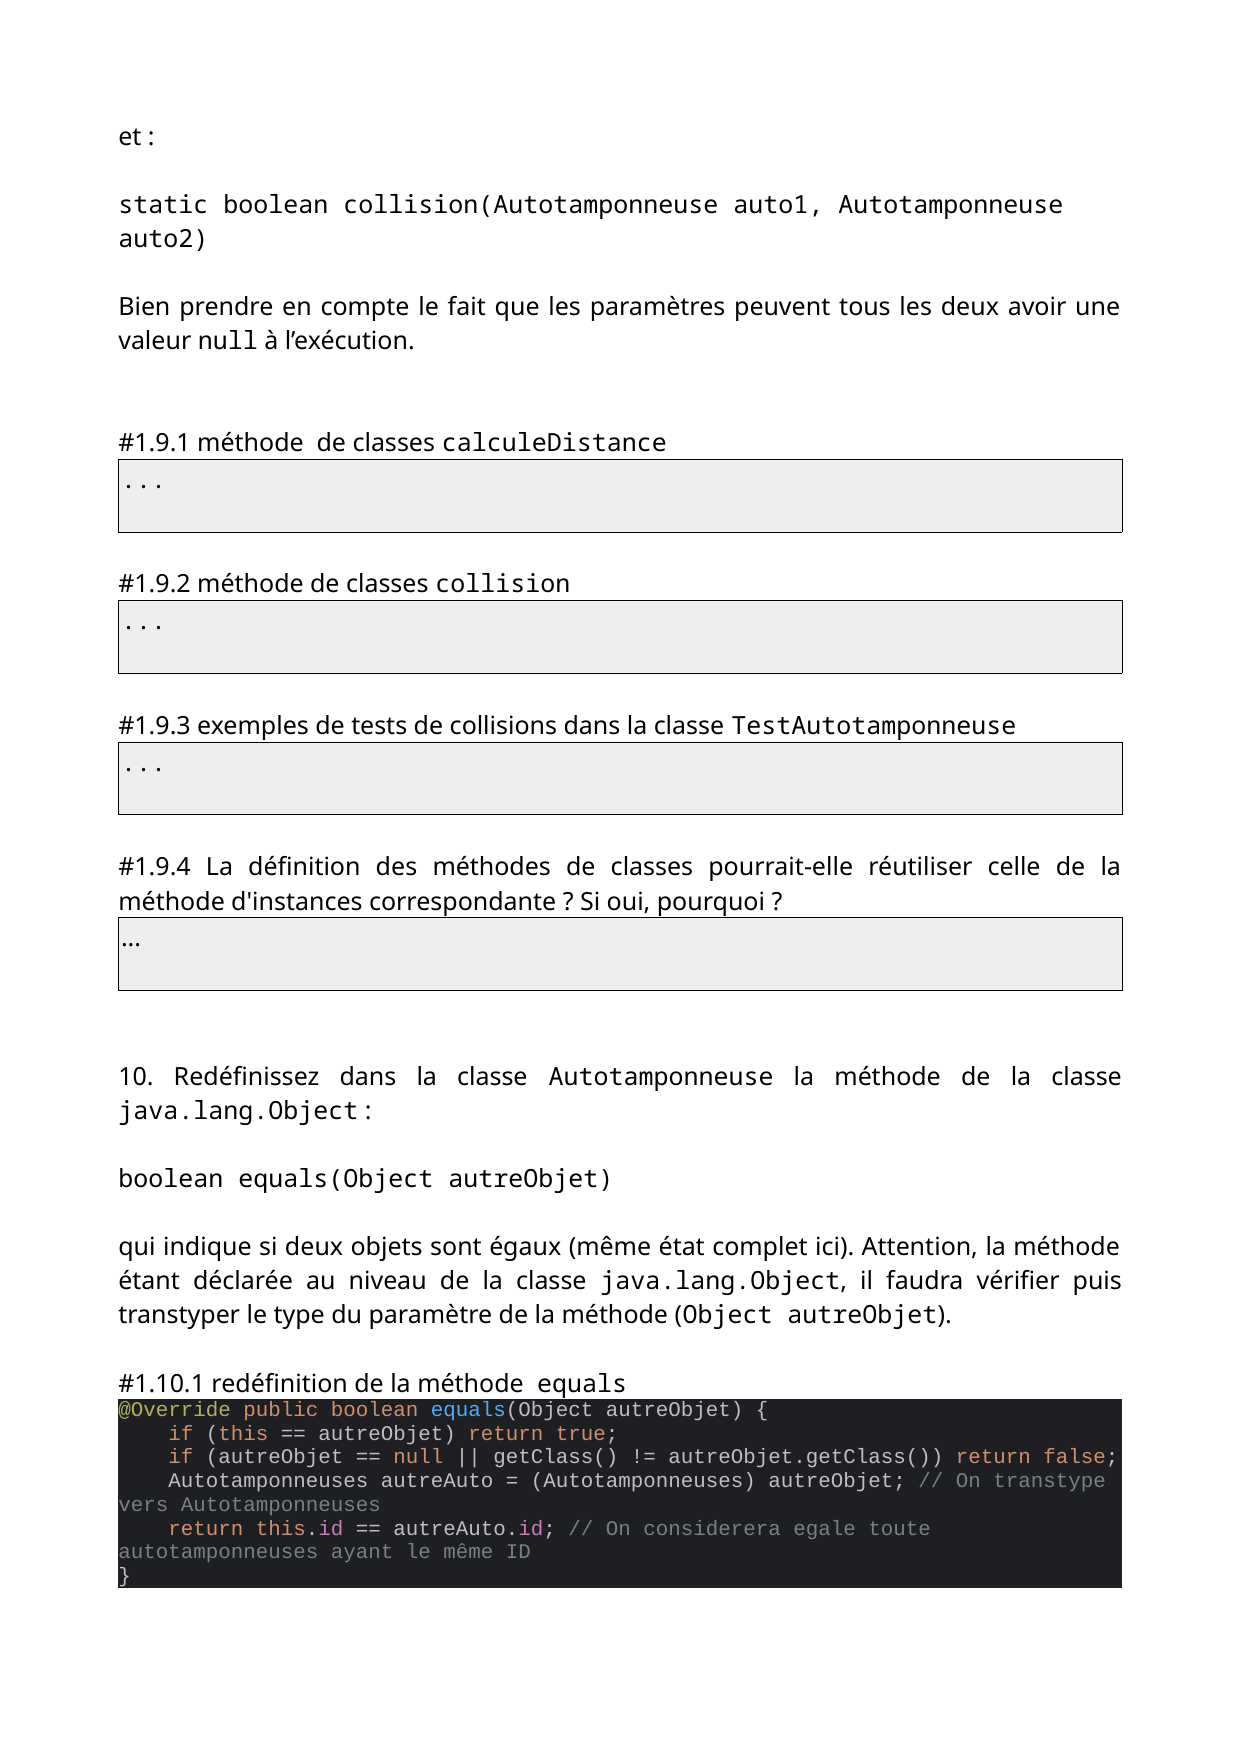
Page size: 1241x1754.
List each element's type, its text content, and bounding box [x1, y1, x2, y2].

text #1.9.1 méthode de classes calculeDistance [118, 425, 1122, 459]
text qui indique si deux objets sont égaux (même état complet ici). Attention, la méthode étant déclarée au niveau de la classe java.lang.Object, il faudra vérifier puis transtyper le type du paramètre de la méthode (Object autreObjet). [118, 1229, 1122, 1331]
text #1.9.4 La définition des méthodes de classes pourrait-elle réutiliser celle de la méthode d'instances correspondante ? Si oui, pourquoi ? [118, 849, 1122, 917]
text ... [119, 460, 1122, 493]
text Bien prendre en compte le fait que les paramètres peuvent tous les deux avoir une valeur null à l’exécution. [118, 288, 1122, 357]
text ... [119, 918, 1122, 951]
text #1.9.3 exemples de tests de collisions dans la classe TestAutotamponneuse [118, 708, 1122, 742]
text ... [119, 601, 1122, 634]
text #1.10.1 redéfinition de la méthode equals [118, 1365, 1122, 1399]
text static boolean collision(Autotamponneuse auto1, Autotamponneuse auto2) [118, 186, 1122, 254]
text boolean equals(Object autreObjet) [118, 1161, 1122, 1195]
text ... [119, 743, 1122, 776]
text et : [118, 118, 1122, 152]
text #1.9.2 méthode de classes collision [118, 566, 1122, 600]
text @Override public boolean equals(Object autreObjet) { if (this == autreObjet) return true; if (autreObjet == null || getClass() != autreObjet.getClass()) return false; Autotamponneuses autreAuto = (Autotamponneuses) autreObjet; // On transtype vers Autotamponneuses return this.id == autreAuto.id; // On considerera egale toute autotamponneuses ayant le même ID } [118, 1399, 1122, 1588]
text 10. Redéfinissez dans la classe Autotamponneuse la méthode de la classe java.lang.Object : [118, 1059, 1122, 1127]
